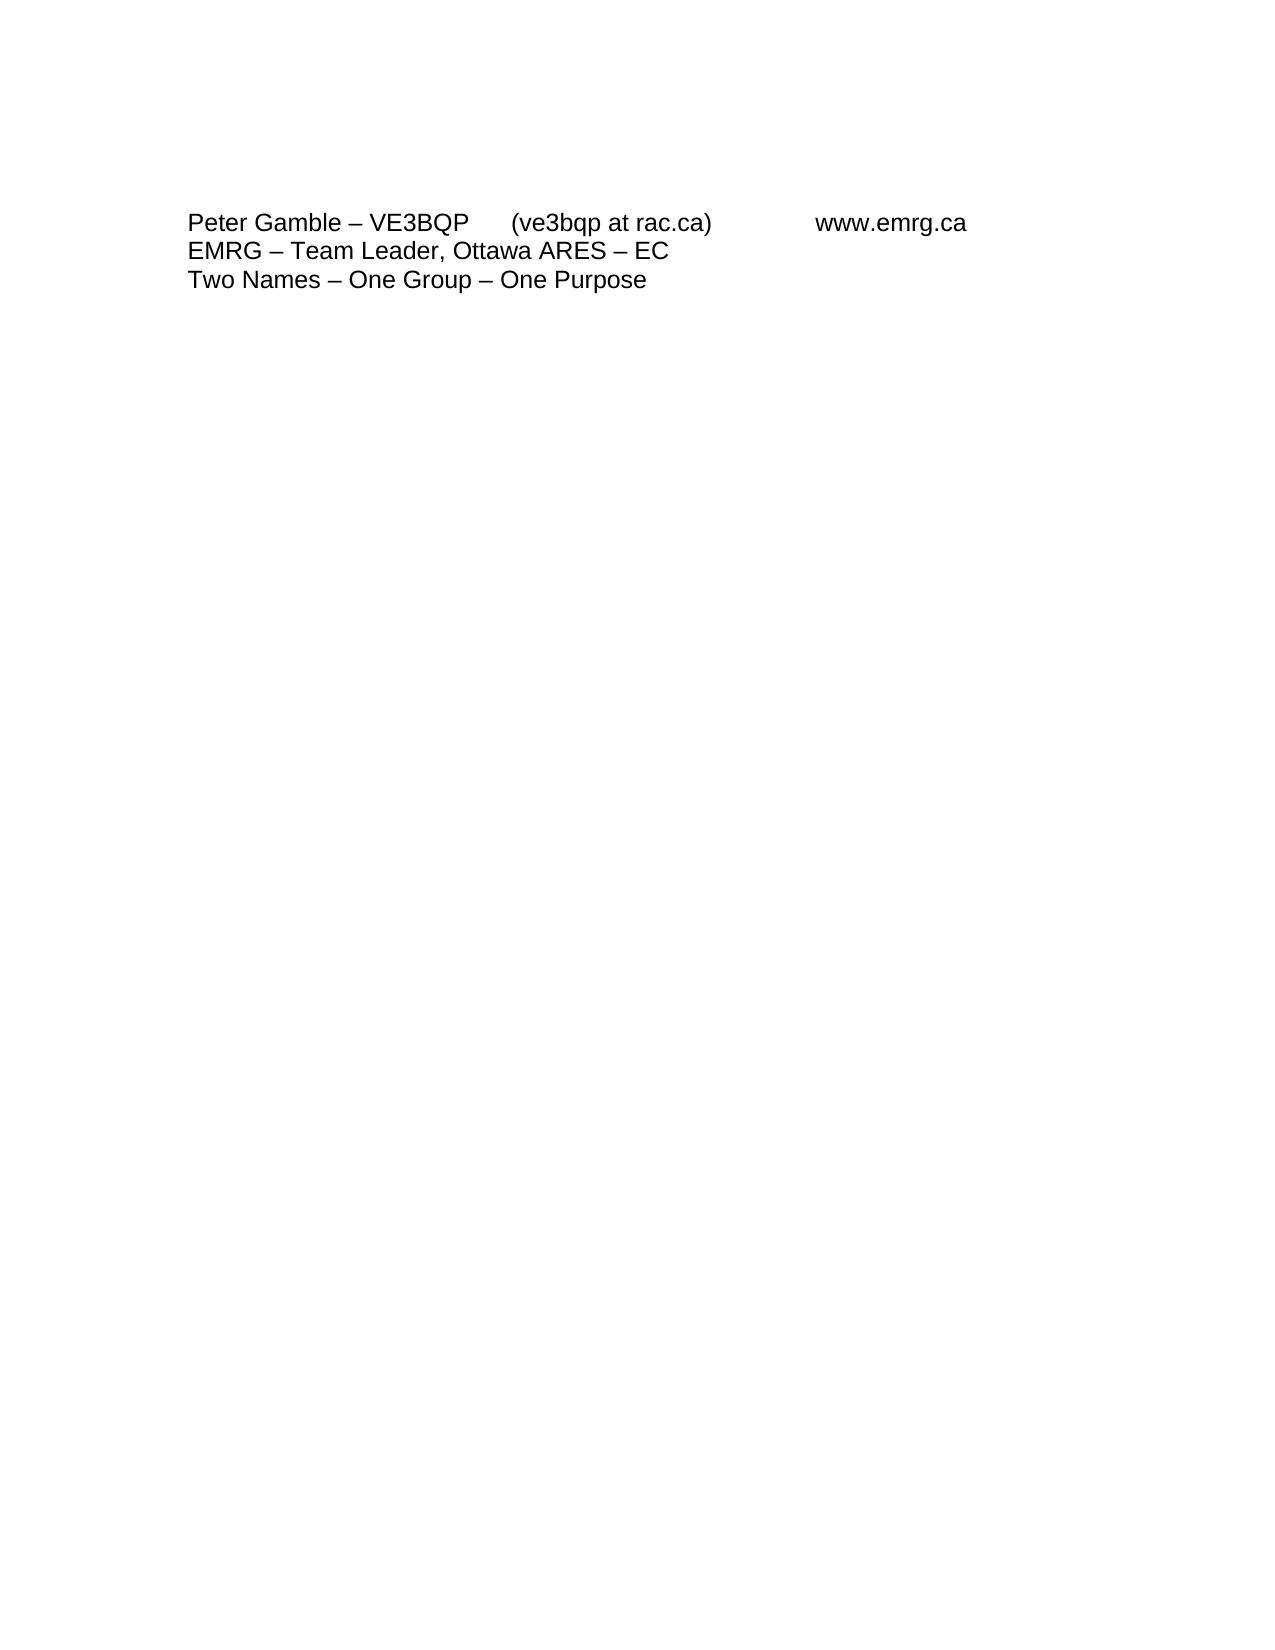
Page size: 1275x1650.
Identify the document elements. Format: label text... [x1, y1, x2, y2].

text EMRG – Team Leader, Ottawa ARES – EC [187, 236, 1087, 265]
text Peter Gamble – VE3BQP (ve3bqp at rac.ca) www.emrg.ca [187, 207, 1087, 236]
text Two Names – One Group – One Purpose [187, 265, 1087, 294]
